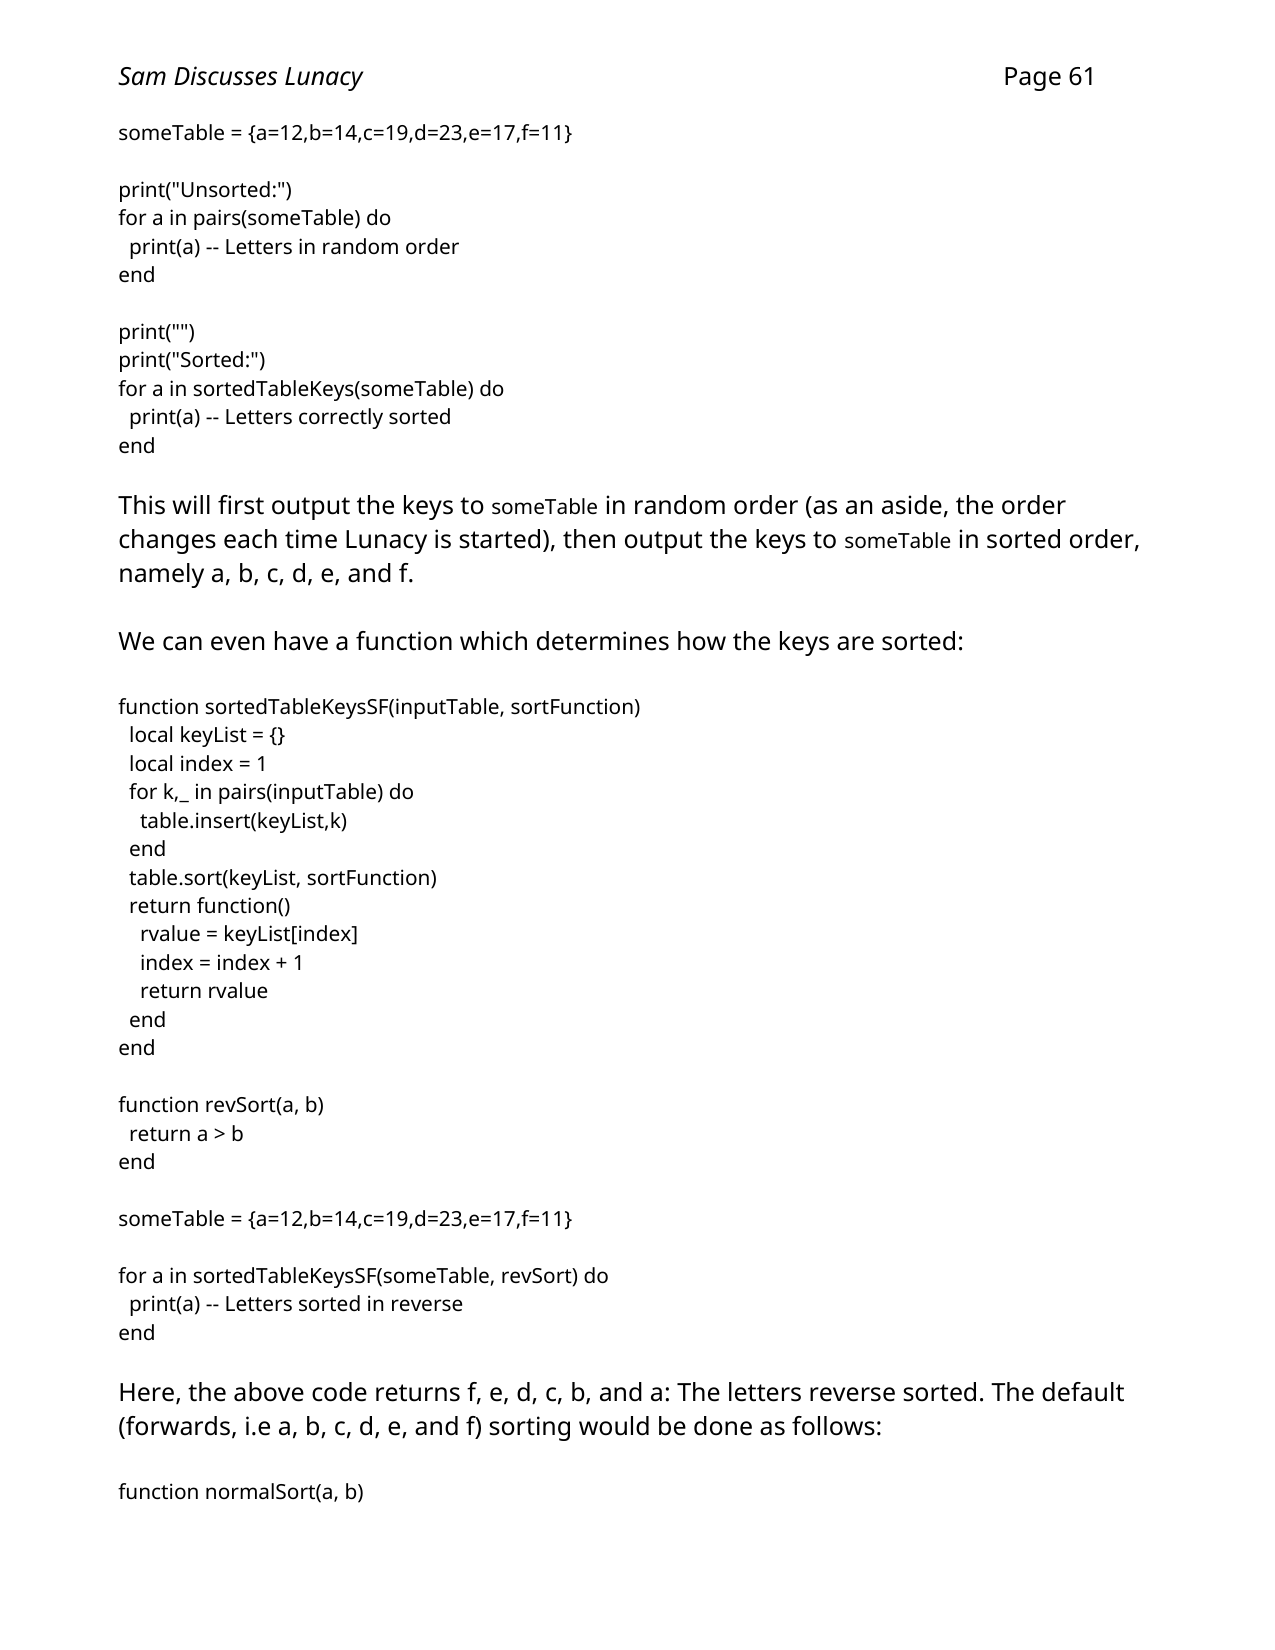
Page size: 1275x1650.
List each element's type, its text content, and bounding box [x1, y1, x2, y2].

text print("") [118, 317, 1157, 346]
text end [118, 1033, 1157, 1062]
text end [118, 260, 1157, 289]
text end [118, 1147, 1157, 1176]
text for a in pairs(someTable) do [118, 203, 1157, 232]
text print("Unsorted:") [118, 175, 1157, 203]
text for a in sortedTableKeysSF(someTable, revSort) do [118, 1261, 1157, 1289]
text for k,_ in pairs(inputTable) do [118, 777, 1157, 806]
text print(a) -- Letters sorted in reverse [118, 1289, 1157, 1318]
text table.insert(keyList,k) [118, 806, 1157, 834]
text local index = 1 [118, 749, 1157, 777]
text for a in sortedTableKeys(someTable) do [118, 374, 1157, 402]
text return a > b [118, 1119, 1157, 1147]
text function sortedTableKeysSF(inputTable, sortFunction) [118, 692, 1157, 721]
text function revSort(a, b) [118, 1090, 1157, 1119]
text end [118, 1318, 1157, 1346]
text rvalue = keyList[index] [118, 919, 1157, 948]
text This will first output the keys to someTable in random order (as an aside, the order changes each time Lunacy is started), then output the keys to someTable in sorted order, namely a, b, c, d, e, and f. [118, 488, 1157, 590]
text print(a) -- Letters in random order [118, 232, 1157, 260]
text return function() [118, 891, 1157, 919]
text Here, the above code returns f, e, d, c, b, and a: The letters reverse sorted. The default (forwards, i.e a, b, c, d, e, and f) sorting would be done as follows: [118, 1374, 1157, 1443]
text local keyList = {} [118, 721, 1157, 749]
text end [118, 834, 1157, 863]
text return rvalue [118, 976, 1157, 1005]
text We can even have a function which determines how the keys are sorted: [118, 624, 1157, 658]
text index = index + 1 [118, 948, 1157, 976]
text end [118, 431, 1157, 459]
text end [118, 1005, 1157, 1033]
text print(a) -- Letters correctly sorted [118, 402, 1157, 431]
text someTable = {a=12,b=14,c=19,d=23,e=17,f=11} [118, 1204, 1157, 1232]
text function normalSort(a, b) [118, 1477, 1157, 1505]
text someTable = {a=12,b=14,c=19,d=23,e=17,f=11} [118, 118, 1157, 146]
text table.sort(keyList, sortFunction) [118, 863, 1157, 891]
text print("Sorted:") [118, 346, 1157, 374]
